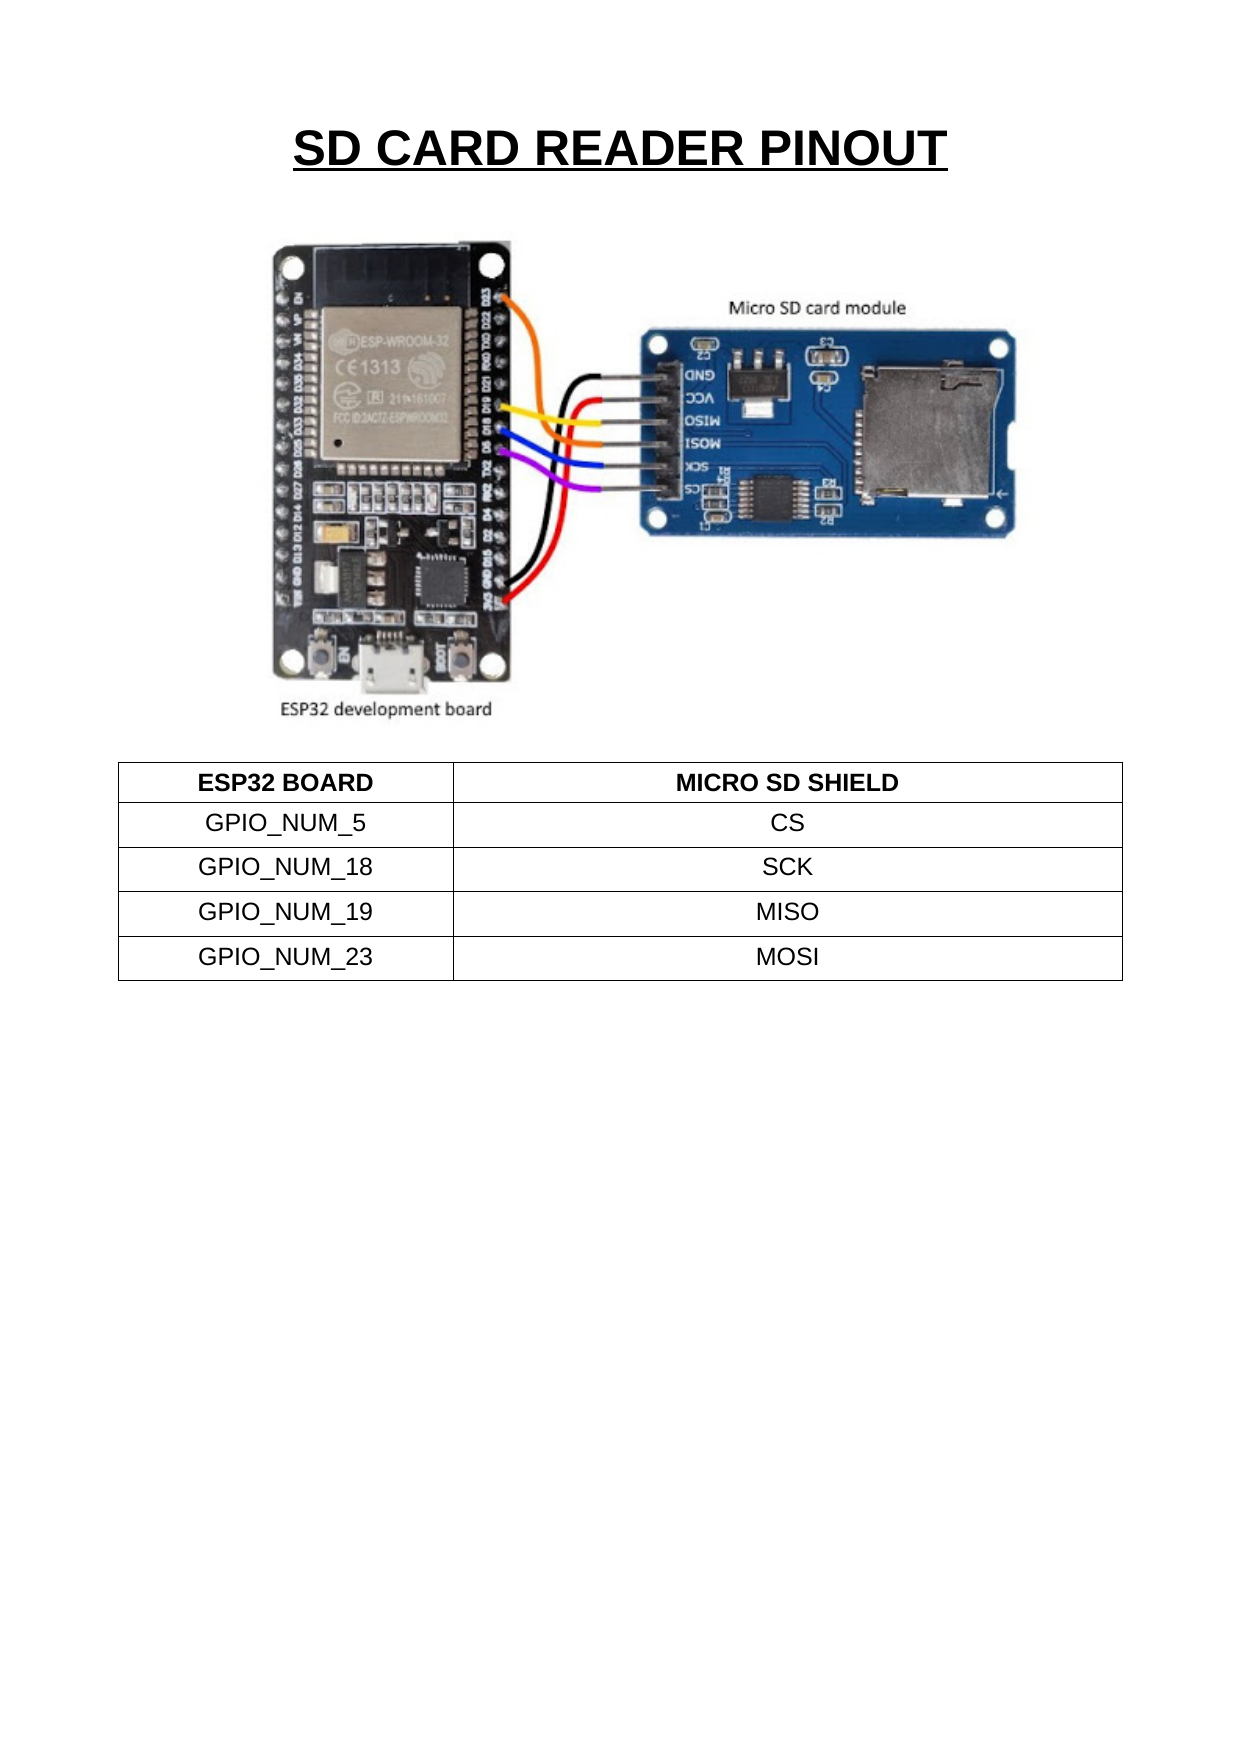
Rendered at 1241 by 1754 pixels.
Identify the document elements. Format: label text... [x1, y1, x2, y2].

table_header MICRO SD SHIELD [454, 763, 1122, 802]
text SD CARD READER PINOUT [118, 118, 1122, 176]
table_cell GPIO_NUM_5 [119, 803, 453, 847]
table_cell GPIO_NUM_23 [119, 937, 453, 980]
table_cell CS [454, 803, 1122, 847]
table_cell GPIO_NUM_18 [119, 848, 453, 891]
picture [241, 230, 1042, 728]
table_header ESP32 BOARD [119, 763, 453, 802]
table_cell MOSI [454, 937, 1122, 980]
table_cell MISO [454, 892, 1122, 936]
table_cell GPIO_NUM_19 [119, 892, 453, 936]
table_cell SCK [454, 848, 1122, 891]
